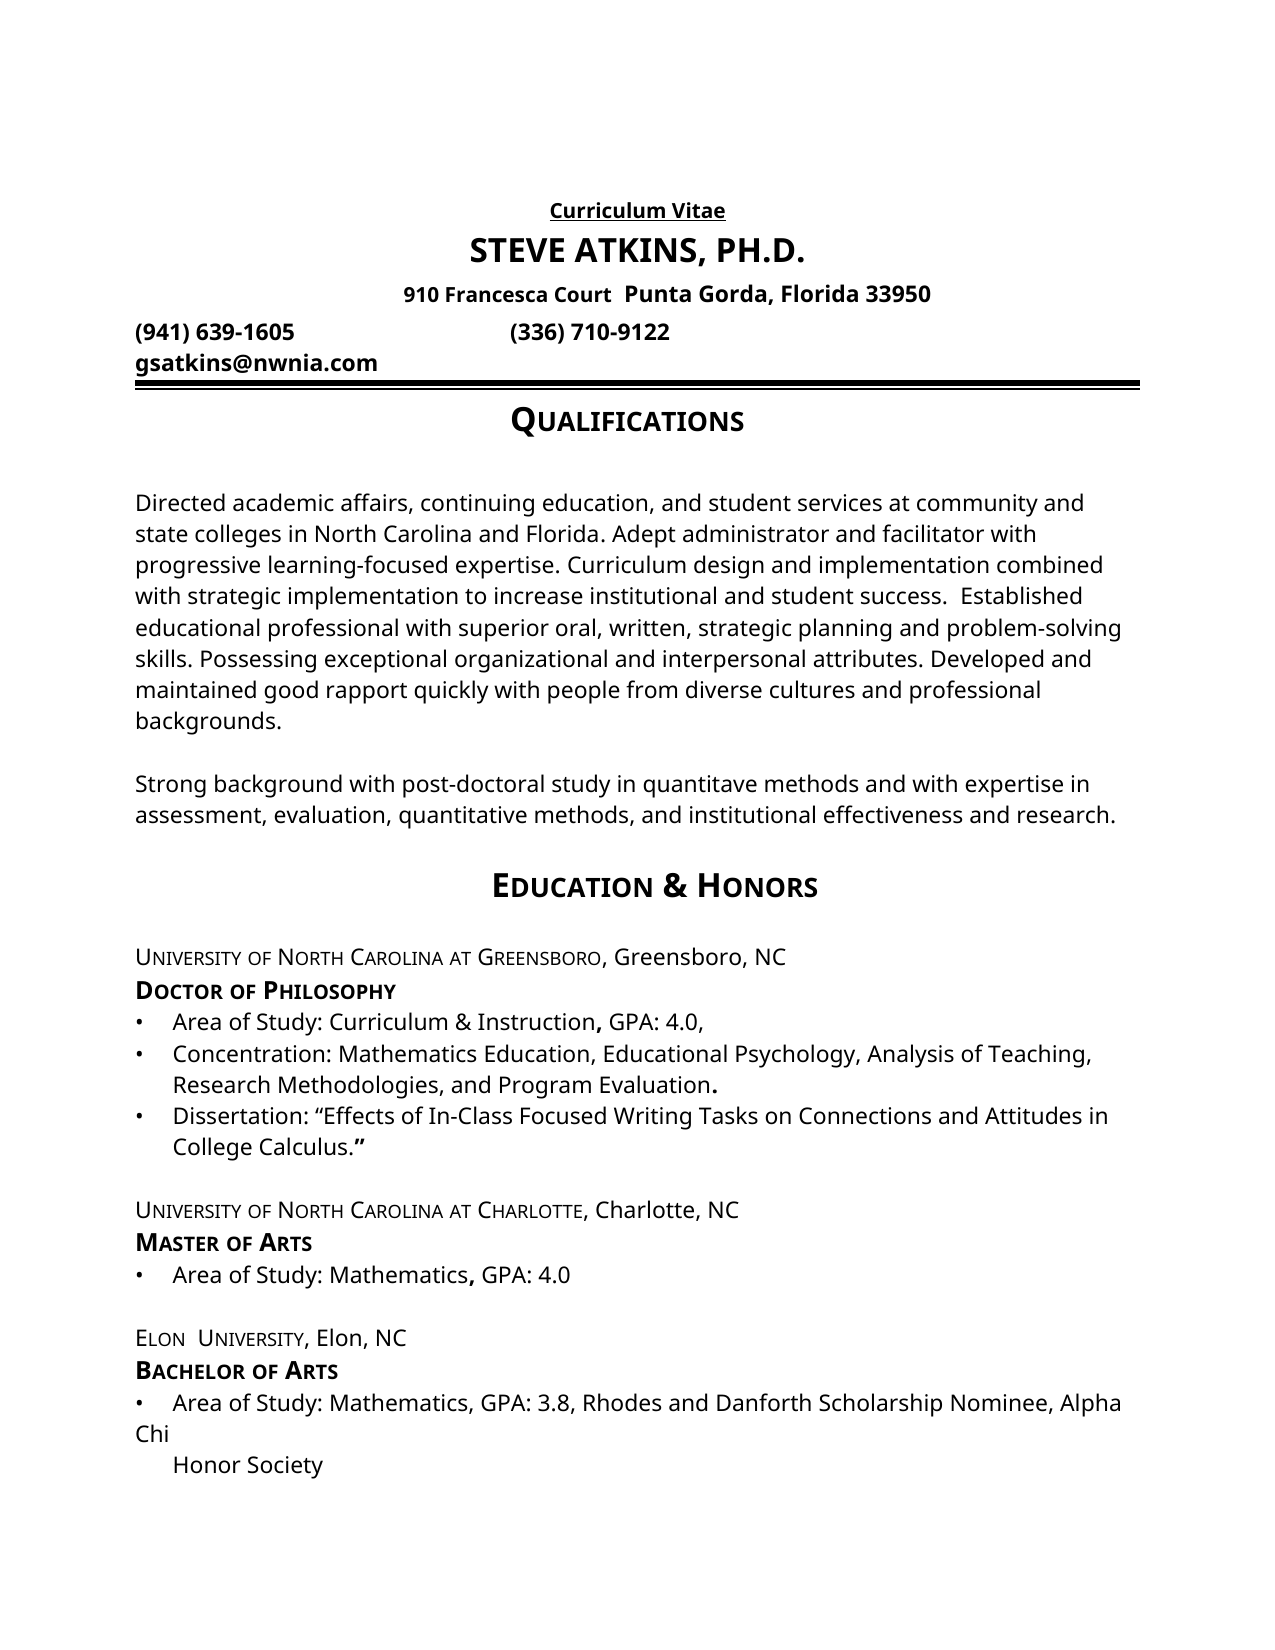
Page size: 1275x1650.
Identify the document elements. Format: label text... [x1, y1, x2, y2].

text Master of Arts [135, 1225, 1140, 1259]
text • Dissertation: “Effects of In-Class Focused Writing Tasks on Connections and Attitudes in College Calculus.” [135, 1100, 1146, 1163]
text 910 Francesca Court Punta Gorda, Florida 33950 [135, 278, 1140, 309]
text Strong background with post-doctoral study in quantitave methods and with expertise in assessment, evaluation, quantitative methods, and institutional effectiveness and research. [135, 768, 1140, 830]
text Elon University, Elon, NC [135, 1322, 1140, 1353]
text Bachelor of Arts [135, 1353, 1140, 1387]
text • Area of Study: Curriculum & Instruction, GPA: 4.0, [135, 1006, 1140, 1038]
subtitle Curriculum Vitae [135, 196, 1140, 224]
text University of North Carolina at Charlotte, Charlotte, NC [135, 1194, 1140, 1225]
text • Area of Study: Mathematics, GPA: 3.8, Rhodes and Danforth Scholarship Nominee, Alpha Chi [135, 1387, 1140, 1449]
text (941) 639-1605 (336) 710-9122 gsatkins@nwnia.com [135, 316, 1140, 380]
subtitle Education & Honors [135, 862, 1215, 907]
text Qualifications [435, 396, 1140, 441]
text • Concentration: Mathematics Education, Educational Psychology, Analysis of Teaching, Research Methodologies, and Program Evaluation. [135, 1038, 1140, 1100]
subtitle STEVE ATKINS, PH.D. [135, 226, 1140, 272]
text Directed academic affairs, continuing education, and student services at community and state colleges in North Carolina and Florida. Adept administrator and facilitator with progressive learning-focused expertise. Curriculum design and implementation combined with strategic implementation to increase institutional and student success. Established educational professional with superior oral, written, strategic planning and problem-solving skills. Possessing exceptional organizational and interpersonal attributes. Developed and maintained good rapport quickly with people from diverse cultures and professional backgrounds. [135, 487, 1140, 737]
text Doctor of Philosophy [135, 972, 1140, 1006]
text University of North Carolina at Greensboro, Greensboro, NC [135, 941, 1140, 972]
text • Area of Study: Mathematics, GPA: 4.0 [135, 1259, 1140, 1290]
text Honor Society [172, 1449, 1140, 1481]
